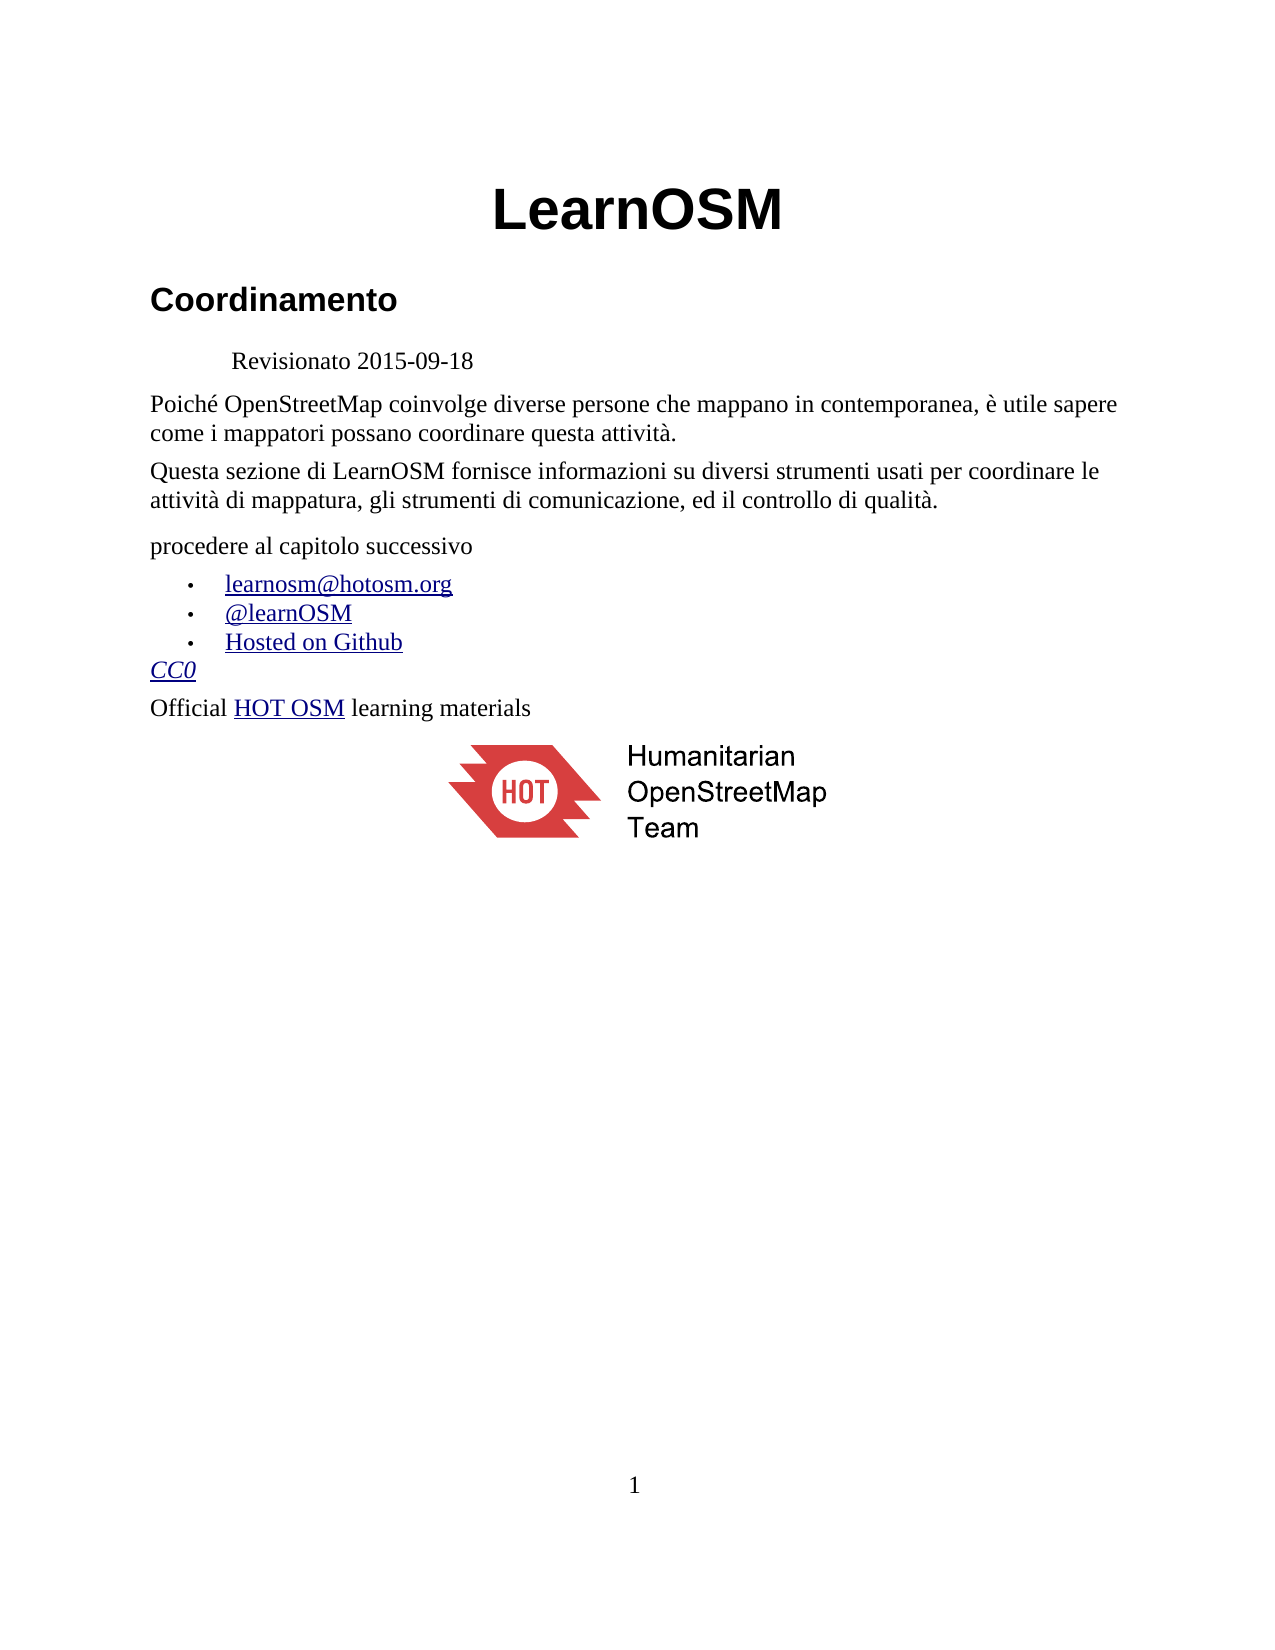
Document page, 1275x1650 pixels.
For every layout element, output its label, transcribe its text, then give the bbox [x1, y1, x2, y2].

text CC0 [150, 655, 1125, 684]
list Hosted on Github [187, 627, 1125, 655]
text Questa sezione di LearnOSM fornisce informazioni su diversi strumenti usati per coordinare le attività di mappatura, gli strumenti di comunicazione, ed il controllo di qualità. [150, 456, 1125, 513]
text procedere al capitolo successivo [150, 531, 1125, 560]
list @learnOSM [187, 598, 1125, 627]
title LearnOSM [150, 175, 1125, 242]
subtitle Coordinamento [150, 279, 1125, 318]
text Revisionato 2015-09-18 [225, 346, 1125, 374]
text Official HOT OSM learning materials [150, 693, 1125, 722]
list learnosm@hotosm.org [187, 569, 1125, 598]
text Poiché OpenStreetMap coinvolge diverse persone che mappano in contemporanea, è utile sapere come i mappatori possano coordinare questa attività. [150, 389, 1125, 447]
